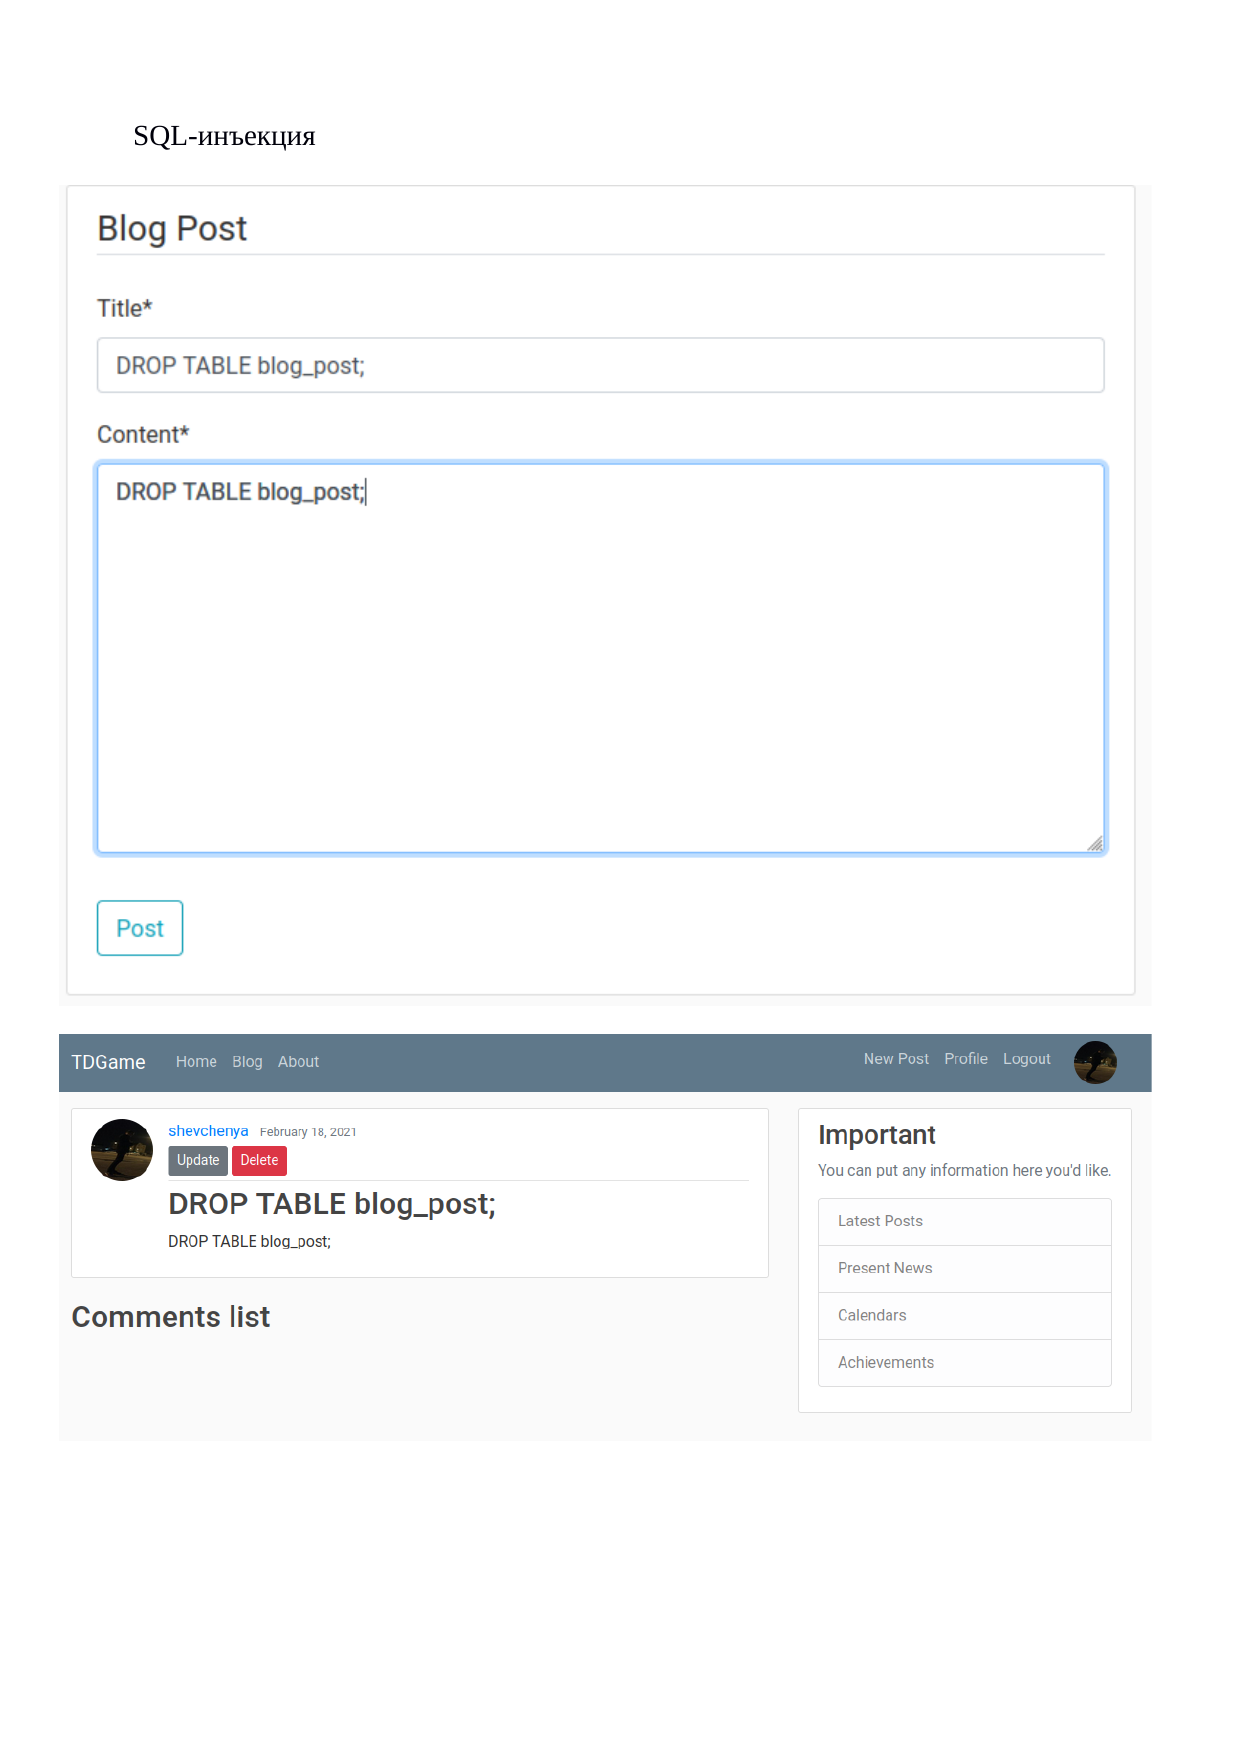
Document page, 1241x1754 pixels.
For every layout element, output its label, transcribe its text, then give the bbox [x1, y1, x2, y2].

picture [59, 185, 1152, 1006]
text SQL-инъекция [59, 118, 1152, 152]
picture [59, 1034, 1152, 1441]
